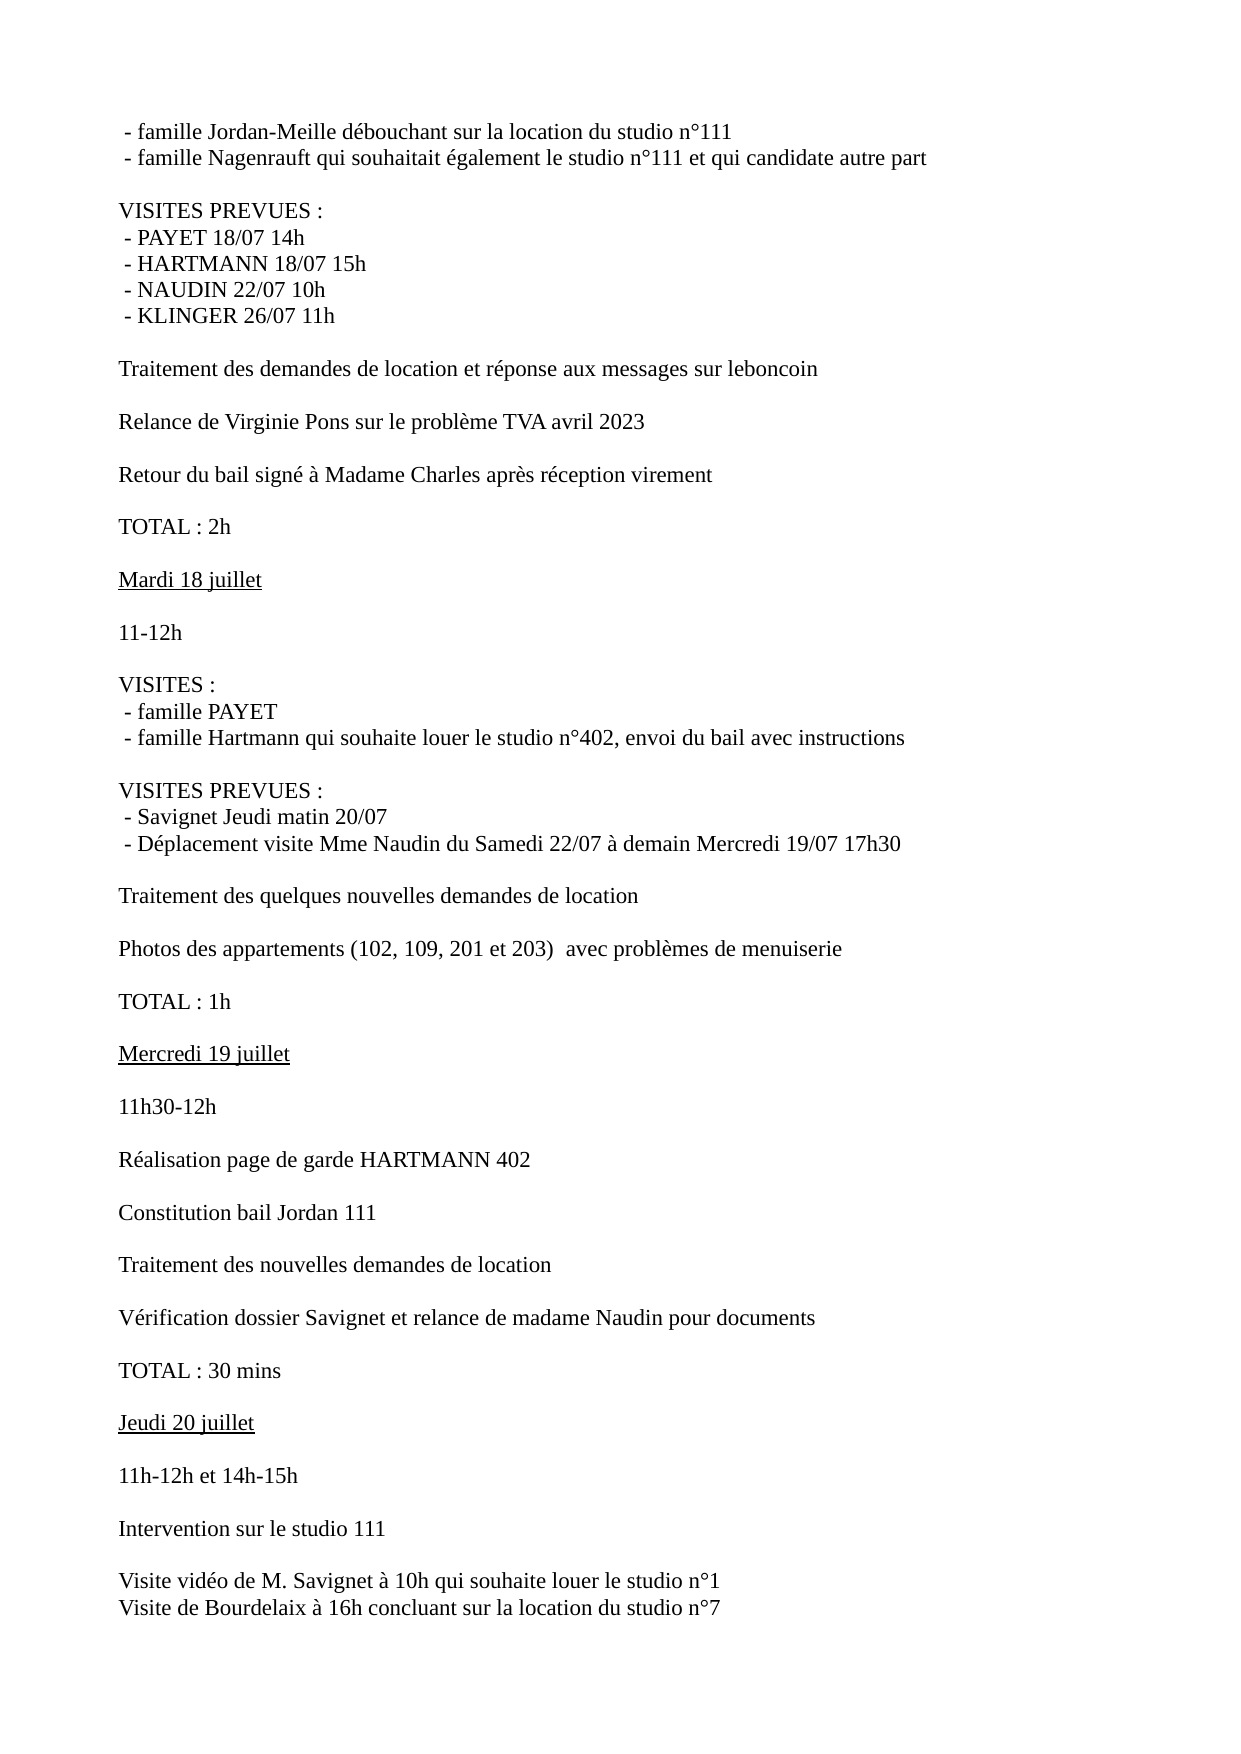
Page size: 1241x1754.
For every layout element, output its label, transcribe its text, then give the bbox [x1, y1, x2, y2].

text Mercredi 19 juillet [118, 1041, 1122, 1067]
text Jeudi 20 juillet [118, 1409, 1122, 1436]
text 11h30-12h Réalisation page de garde HARTMANN 402 Constitution bail Jordan 111 Traitement des nouvelles demandes de location Vérification dossier Savignet et relance de madame Naudin pour documents [118, 1093, 1122, 1330]
text - famille Jordan-Meille débouchant sur la location du studio n°111 - famille Nagenrauft qui souhaitait également le studio n°111 et qui candidate autre part VISITES PREVUES : - PAYET 18/07 14h - HARTMANN 18/07 15h - NAUDIN 22/07 10h - KLINGER 26/07 11h Traitement des demandes de location et réponse aux messages sur leboncoin Relance de Virginie Pons sur le problème TVA avril 2023 Retour du bail signé à Madame Charles après réception virement [118, 118, 1122, 487]
text TOTAL : 30 mins [118, 1357, 1122, 1383]
text Mardi 18 juillet [118, 566, 1122, 592]
text 11h-12h et 14h-15h Intervention sur le studio 111 Visite vidéo de M. Savignet à 10h qui souhaite louer le studio n°1 Visite de Bourdelaix à 16h concluant sur la location du studio n°7 [118, 1462, 1122, 1620]
text TOTAL : 2h [118, 513, 1122, 540]
text TOTAL : 1h [118, 988, 1122, 1014]
text 11-12h VISITES : - famille PAYET - famille Hartmann qui souhaite louer le studio n°402, envoi du bail avec instructions VISITES PREVUES : - Savignet Jeudi matin 20/07 - Déplacement visite Mme Naudin du Samedi 22/07 à demain Mercredi 19/07 17h30 Traitement des quelques nouvelles demandes de location Photos des appartements (102, 109, 201 et 203) avec problèmes de menuiserie [118, 619, 1122, 961]
